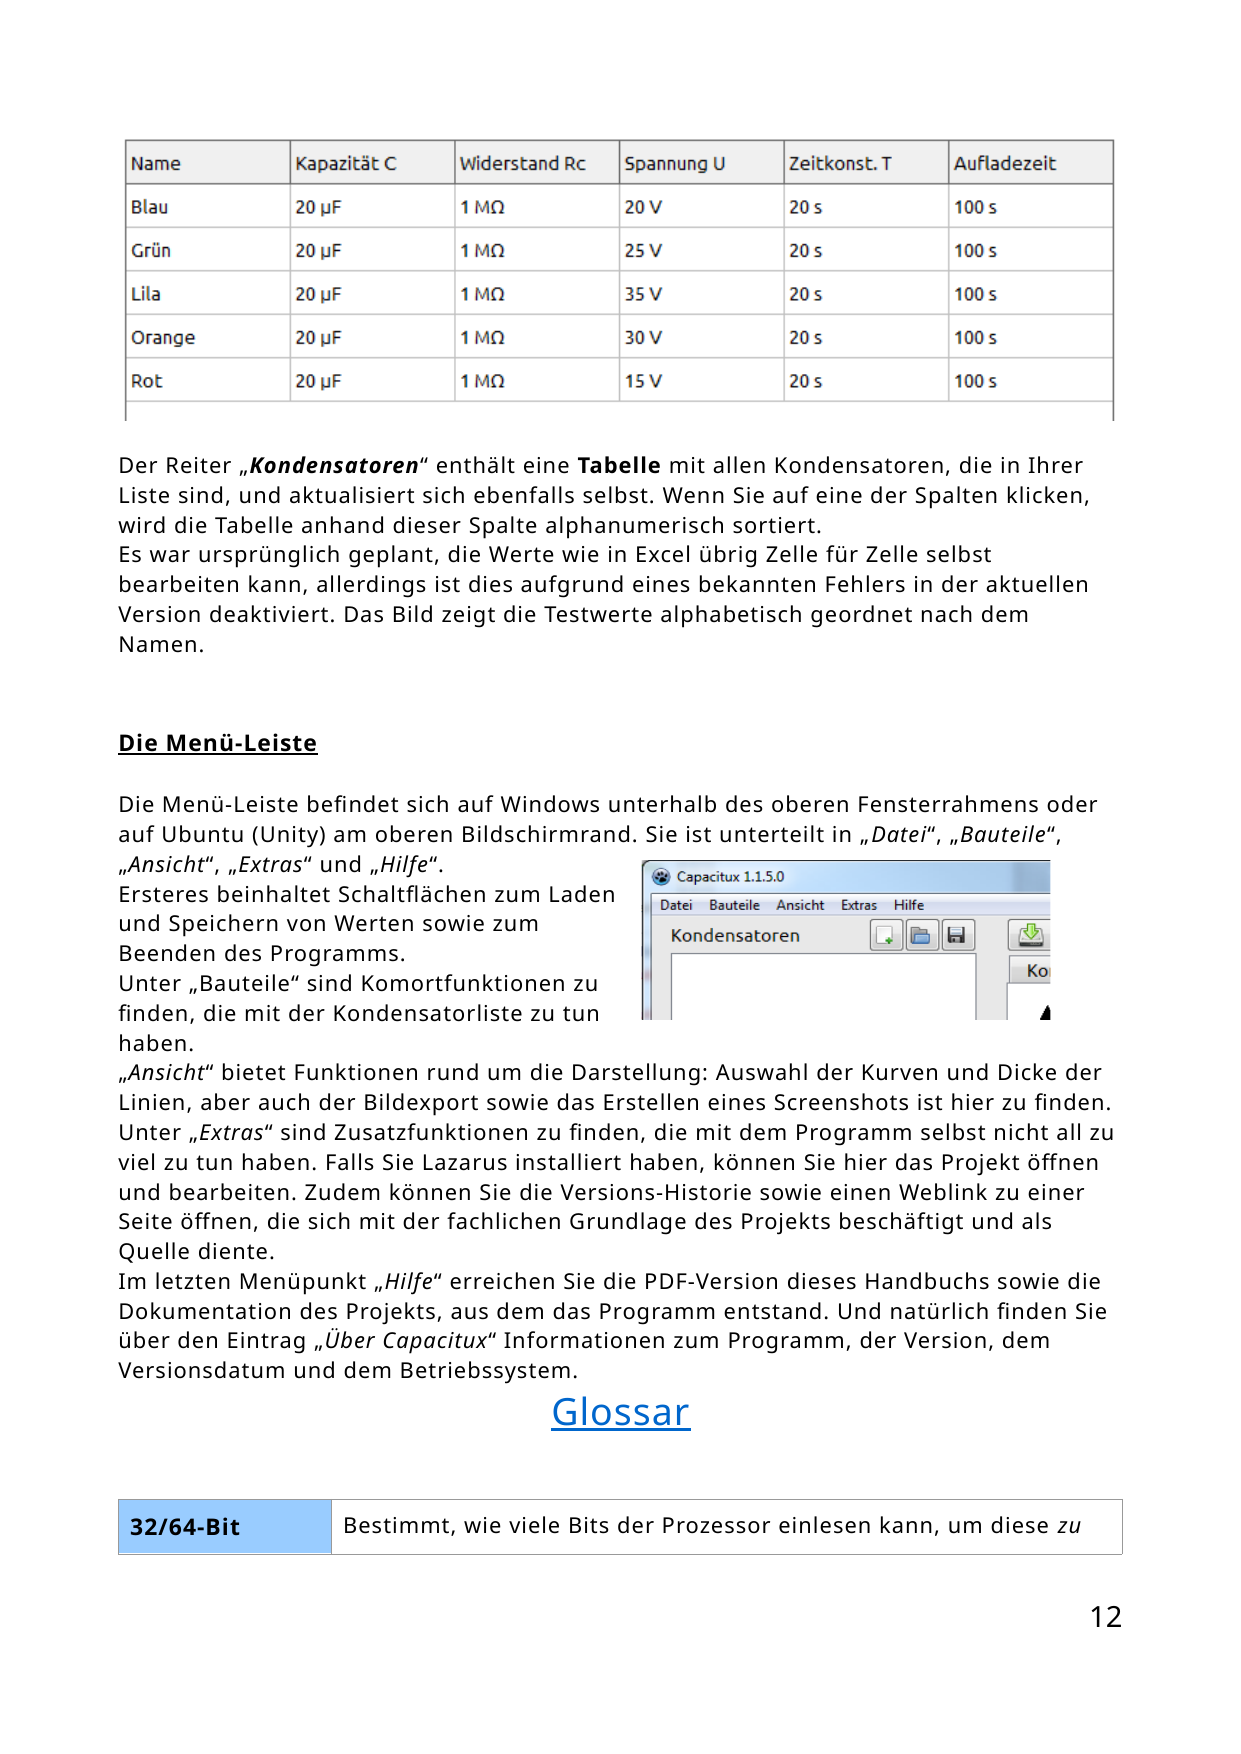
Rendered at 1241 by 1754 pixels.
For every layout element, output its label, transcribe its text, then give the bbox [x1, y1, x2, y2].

text Unter „Bauteile“ sind Komortfunktionen zu finden, die mit der Kondensatorliste zu tun haben. [118, 968, 1122, 1057]
text Der Reiter „Kondensatoren“ enthält eine Tabelle mit allen Kondensatoren, die in Ihrer Liste sind, und aktualisiert sich ebenfalls selbst. Wenn Sie auf eine der Spalten klicken, wird die Tabelle anhand dieser Spalte alphanumerisch sortiert. [118, 450, 1122, 539]
text Glossar [118, 1385, 1122, 1436]
text „Ansicht“ bietet Funktionen rund um die Darstellung: Auswahl der Kurven und Dicke der Linien, aber auch der Bildexport sowie das Erstellen eines Screenshots ist hier zu finden. [118, 1057, 1122, 1117]
text Die Menü-Leiste [118, 727, 1122, 758]
text Im letzten Menüpunkt „Hilfe“ erreichen Sie die PDF-Version dieses Handbuchs sowie die Dokumentation des Projekts, aus dem das Programm entstand. Und natürlich finden Sie über den Eintrag „Über Capacitux“ Informationen zum Programm, der Version, dem Versionsdatum und dem Betriebssystem. [118, 1266, 1122, 1385]
text Unter „Extras“ sind Zusatzfunktionen zu finden, die mit dem Programm selbst nicht all zu viel zu tun haben. Falls Sie Lazarus installiert haben, können Sie hier das Projekt öffnen und bearbeiten. Zudem können Sie die Versions-Historie sowie einen Weblink zu einer Seite öffnen, die sich mit der fachlichen Grundlage des Projekts beschäftigt und als Quelle diente. [118, 1117, 1122, 1266]
text Die Menü-Leiste befindet sich auf Windows unterhalb des oberen Fensterrahmens oder auf Ubuntu (Unity) am oberen Bildschirmrand. Sie ist unterteilt in „Datei“, „Bauteile“, „Ansicht“, „Extras“ und „Hilfe“. [118, 789, 1122, 879]
text Es war ursprünglich geplant, die Werte wie in Excel übrig Zelle für Zelle selbst bearbeiten kann, allerdings ist dies aufgrund eines bekannten Fehlers in der aktuellen Version deaktiviert. Das Bild zeigt die Testwerte alphabetisch geordnet nach dem Namen. [118, 539, 1122, 659]
text Ersteres beinhaltet Schaltflächen zum Laden und Speichern von Werten sowie zum Beenden des Programms. [118, 879, 641, 968]
table_header Bestimmt, wie viele Bits der Prozessor einlesen kann, um diese zu [332, 1500, 1122, 1553]
text [1051, 879, 1122, 968]
table_header 32/64-Bit [119, 1500, 331, 1553]
picture [641, 860, 1051, 1020]
picture [118, 134, 1123, 421]
